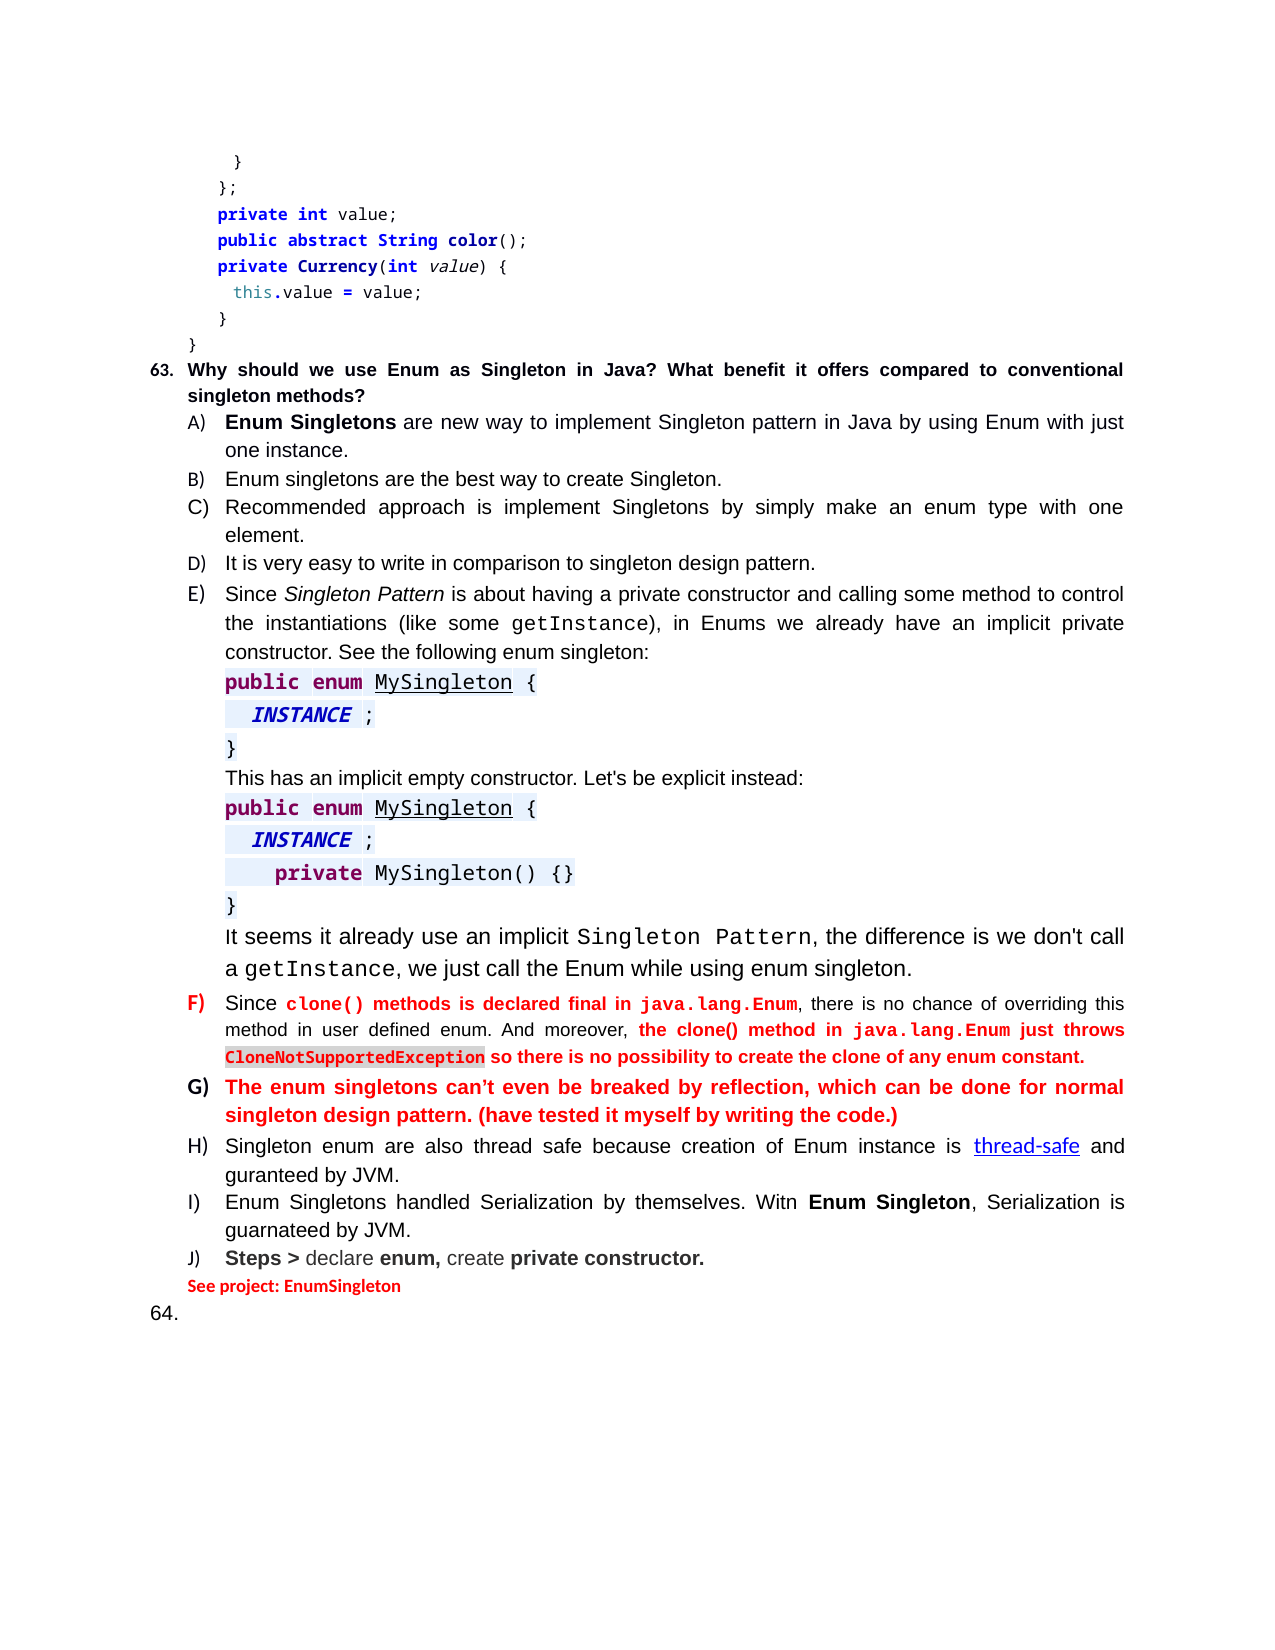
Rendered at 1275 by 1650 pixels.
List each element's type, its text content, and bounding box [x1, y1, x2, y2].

list Since clone() methods is declared final in java.lang.Enum, there is no chance of overriding this method in user defined enum. And moreover, the clone() method in java.lang.Enum just throws CloneNotSupportedException so there is no possibility to create the clone of any enum constant. [187, 988, 1125, 1068]
list } [187, 733, 1125, 761]
list } [150, 332, 1125, 355]
list public enum MySingleton { [187, 667, 1125, 696]
list private int value; [150, 202, 1125, 225]
list The enum singletons can’t even be breaked by reflection, which can be done for normal singleton design pattern. (have tested it myself by writing the code.) [187, 1072, 1125, 1127]
list public enum MySingleton { [187, 793, 1125, 821]
list } [187, 891, 1125, 919]
list private Currency(int value) { [150, 254, 1125, 277]
list INSTANCE ; [187, 825, 1125, 854]
list It is very easy to write in comparison to singleton design pattern. [187, 550, 1125, 575]
list This has an implicit empty constructor. Let's be explicit instead: [187, 765, 1125, 789]
list } [150, 306, 1125, 329]
list INSTANCE ; [187, 700, 1125, 728]
list Steps > declare enum, create private constructor. [187, 1245, 1125, 1270]
list Since Singleton Pattern is about having a private constructor and calling some method to control the instantiations (like some getInstance), in Enums we already have an implicit private constructor. See the following enum singleton: [187, 579, 1125, 664]
list Recommended approach is implement Singletons by simply make an enum type with one element. [187, 495, 1125, 546]
list Enum Singletons are new way to implement Singleton pattern in Java by using Enum with just one instance. [187, 409, 1125, 462]
list }; [150, 176, 1125, 199]
list Why should we use Enum as Singleton in Java? What benefit it offers compared to conventional singleton methods? [150, 358, 1125, 406]
list It seems it already use an implicit Singleton Pattern, the difference is we don't call a getInstance, we just call the Enum while using enum singleton. [187, 923, 1125, 984]
list } [150, 150, 1125, 173]
list public abstract String color(); [150, 228, 1125, 251]
list Singleton enum are also thread safe because creation of Enum instance is thread-safe and guranteed by JVM. [187, 1131, 1125, 1186]
list Enum singletons are the best way to create Singleton. [187, 466, 1125, 491]
list this.value = value; [150, 280, 1125, 303]
list See project: EnumSingleton [150, 1274, 1125, 1297]
list private MySingleton() {} [187, 858, 1125, 886]
list Enum Singletons handled Serialization by themselves. Witn Enum Singleton, Serialization is guarnateed by JVM. [187, 1190, 1125, 1241]
